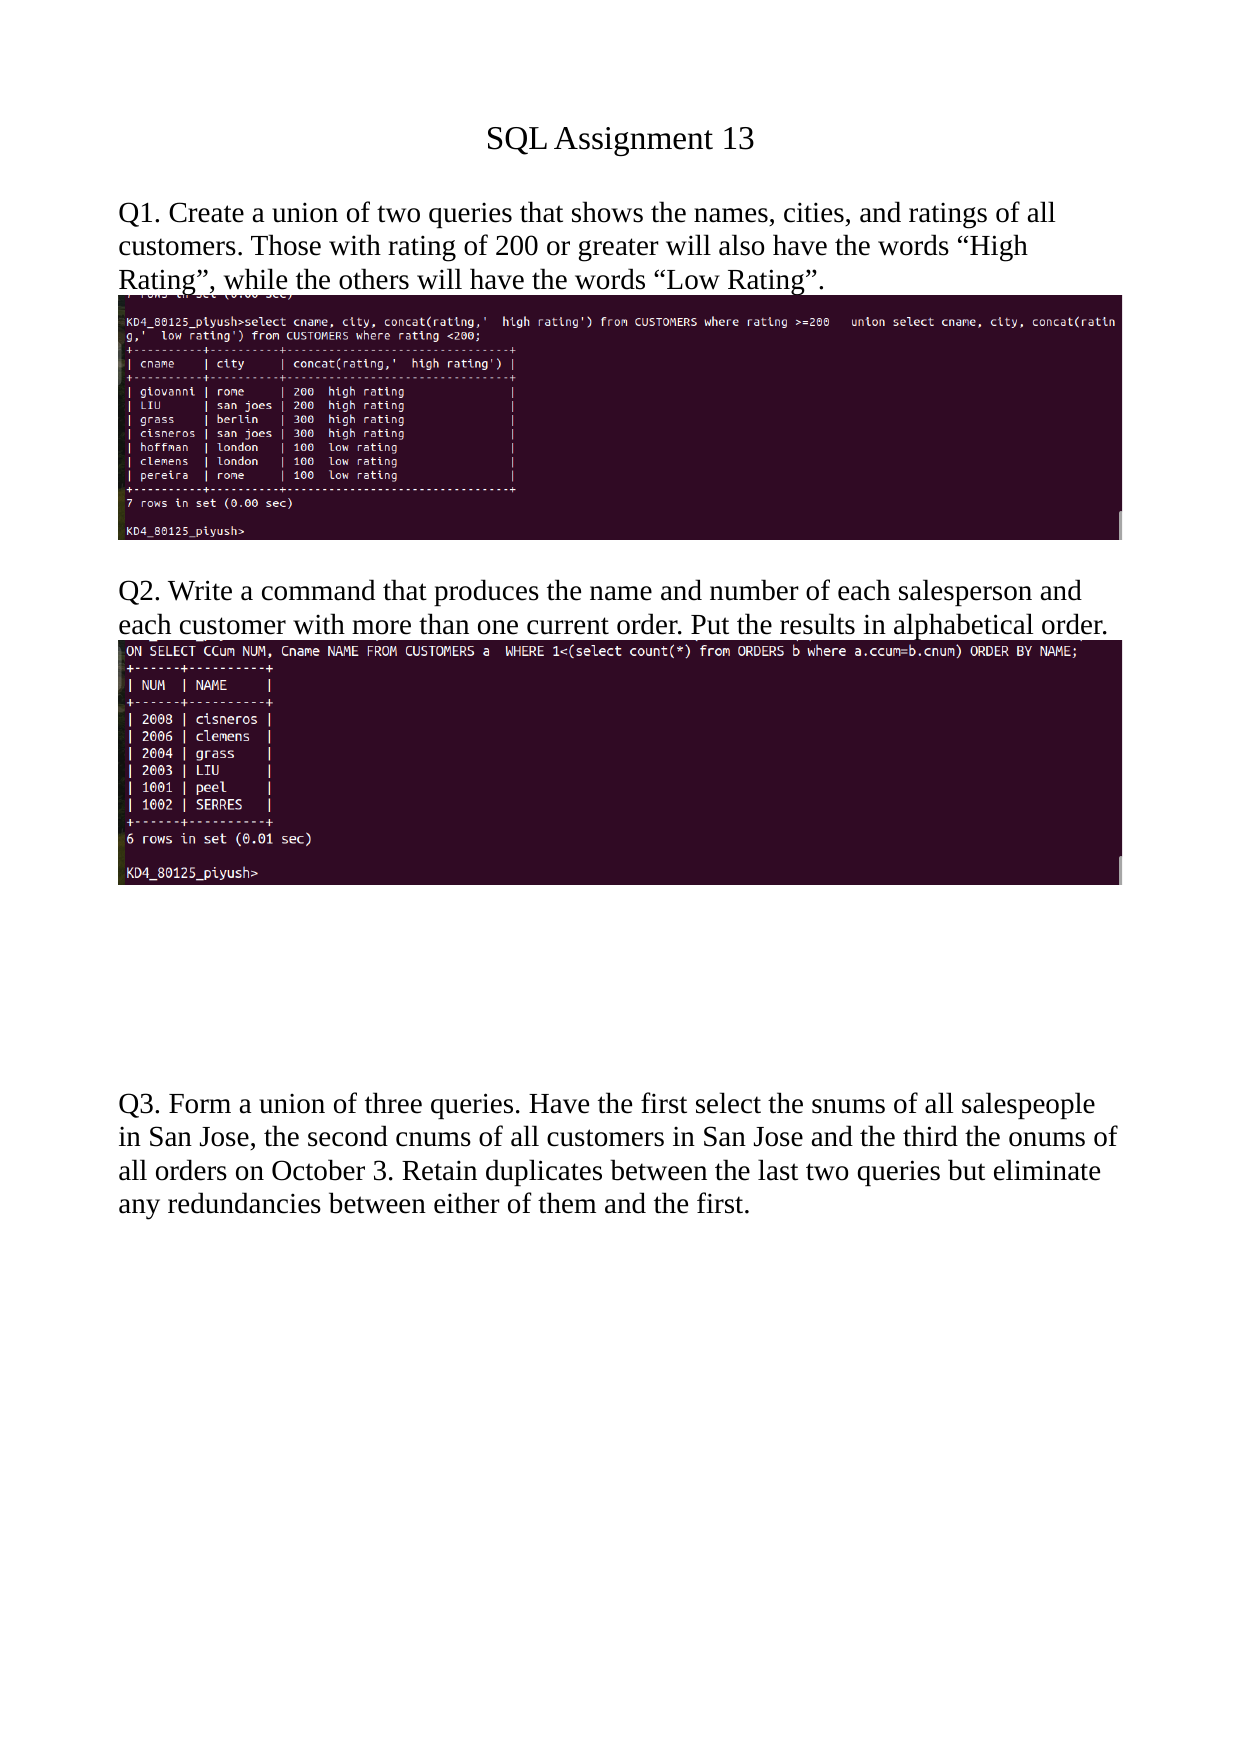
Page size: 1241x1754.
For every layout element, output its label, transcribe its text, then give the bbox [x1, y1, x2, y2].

text Q3. Form a union of three queries. Have the first select the snums of all salespeople in San Jose, the second cnums of all customers in San Jose and the third the onums of all orders on October 3. Retain duplicates between the last two queries but eliminate any redundancies between either of them and the first. [118, 1086, 1122, 1220]
text SQL Assignment 13 [118, 118, 1122, 156]
text Q2. Write a command that produces the name and number of each salesperson and each customer with more than one current order. Put the results in alphabetical order. [118, 573, 1122, 640]
picture [118, 640, 1123, 885]
text Q1. Create a union of two queries that shows the names, cities, and ratings of all customers. Those with rating of 200 or greater will also have the words “High Rating”, while the others will have the words “Low Rating”. [118, 195, 1122, 295]
picture [118, 295, 1123, 540]
